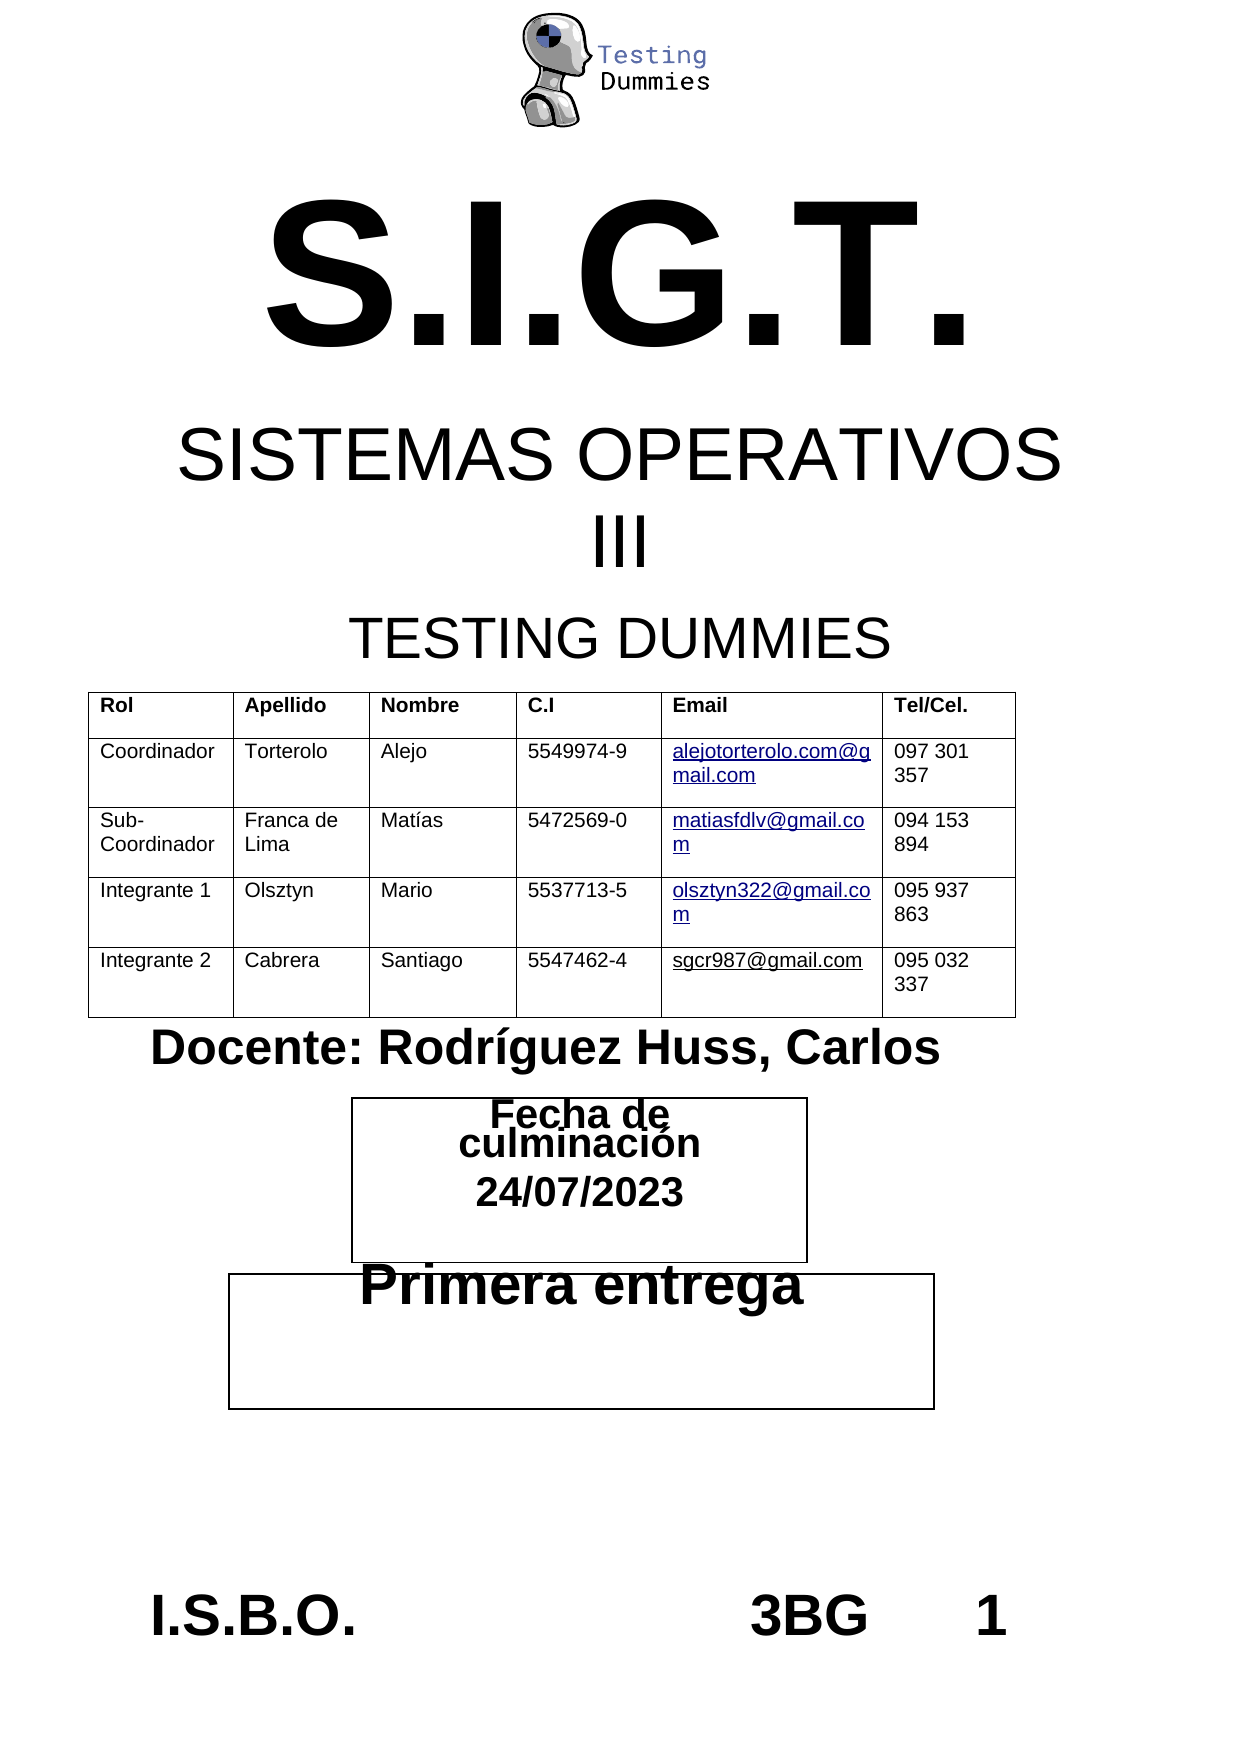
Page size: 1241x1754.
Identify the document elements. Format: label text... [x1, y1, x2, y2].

text 24/07/2023 [367, 1184, 792, 1212]
text Primera entrega [244, 1282, 759, 1311]
table_header Apellido [234, 693, 369, 737]
text SISTEMAS OPERATIVOS III [150, 410, 1090, 583]
table_cell olsztyn322@gmail.com [662, 878, 882, 947]
table_cell 5472569-0 [517, 808, 661, 877]
table_cell Coordinador [89, 739, 233, 807]
table_cell Matías [370, 808, 516, 877]
table_cell Integrante 2 [89, 948, 233, 1017]
table_cell Mario [370, 878, 516, 947]
table_header Nombre [370, 693, 516, 737]
table_cell Cabrera [234, 948, 369, 1017]
table_cell Torterolo [234, 739, 369, 807]
table_header Tel/Cel. [883, 693, 1015, 737]
table_cell 097 301 357 [883, 739, 1015, 807]
text Fecha de culminación [367, 1106, 792, 1163]
table_cell 5549974-9 [517, 739, 661, 807]
table_header Rol [89, 693, 233, 737]
text Primera entrega [765, 1282, 919, 1311]
text Docente: Rodríguez Huss, Carlos [150, 1018, 1090, 1075]
table_cell Alejo [370, 739, 516, 807]
text S.I.G.T. [150, 150, 1090, 389]
table_cell matiasfdlv@gmail.com [662, 808, 882, 877]
table_cell 095 032 337 [883, 948, 1015, 1017]
table_cell 5537713-5 [517, 878, 661, 947]
table_cell Integrante 1 [89, 878, 233, 947]
table_cell Franca de Lima [234, 808, 369, 877]
table_header C.I [517, 693, 661, 737]
table_header Email [662, 693, 882, 737]
table_cell 5547462-4 [517, 948, 661, 1017]
table_cell alejotorterolo.com@gmail.com [662, 739, 882, 807]
text TESTING DUMMIES [150, 604, 1090, 671]
table_cell Olsztyn [234, 878, 369, 947]
table_cell sgcr987@gmail.com [662, 948, 882, 1017]
table_cell Santiago [370, 948, 516, 1017]
table_cell Sub-Coordinador [89, 808, 233, 877]
table_cell 095 937 863 [883, 878, 1015, 947]
table_cell 094 153 894 [883, 808, 1015, 877]
